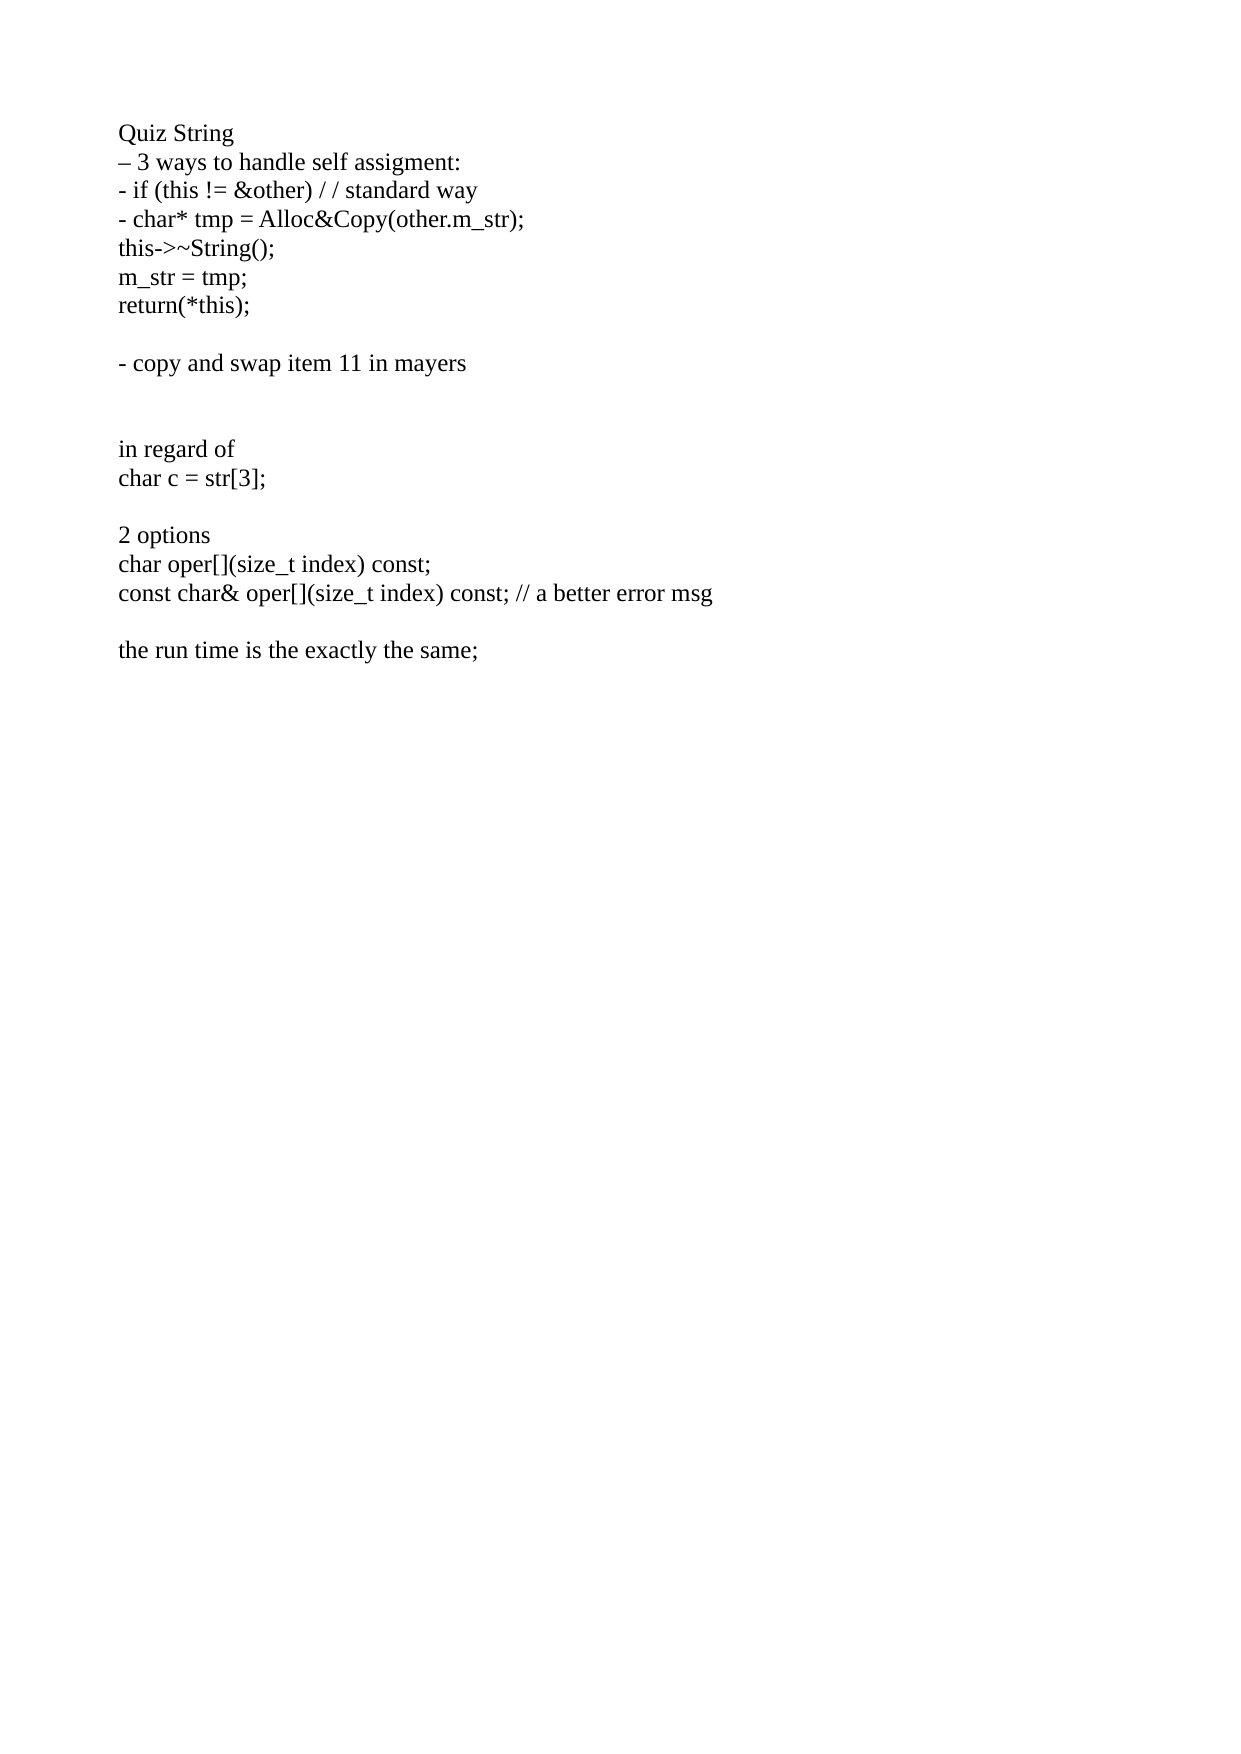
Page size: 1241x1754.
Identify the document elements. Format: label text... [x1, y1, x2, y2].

text - if (this != &other) / / standard way [118, 176, 1122, 204]
text return(*this); [118, 291, 1122, 319]
text m_str = tmp; [118, 262, 1122, 291]
text - char* tmp = Alloc&Copy(other.m_str); [118, 204, 1122, 233]
text const char& oper[](size_t index) const; // a better error msg [118, 578, 1122, 607]
text - copy and swap item 11 in mayers [118, 348, 1122, 377]
text the run time is the exactly the same; [118, 636, 1122, 664]
text – 3 ways to handle self assigment: [118, 147, 1122, 176]
text Quiz String [118, 118, 1122, 147]
text char c = str[3]; [118, 463, 1122, 492]
text 2 options [118, 521, 1122, 549]
text char oper[](size_t index) const; [118, 549, 1122, 578]
text this->~String(); [118, 233, 1122, 262]
text in regard of [118, 434, 1122, 463]
